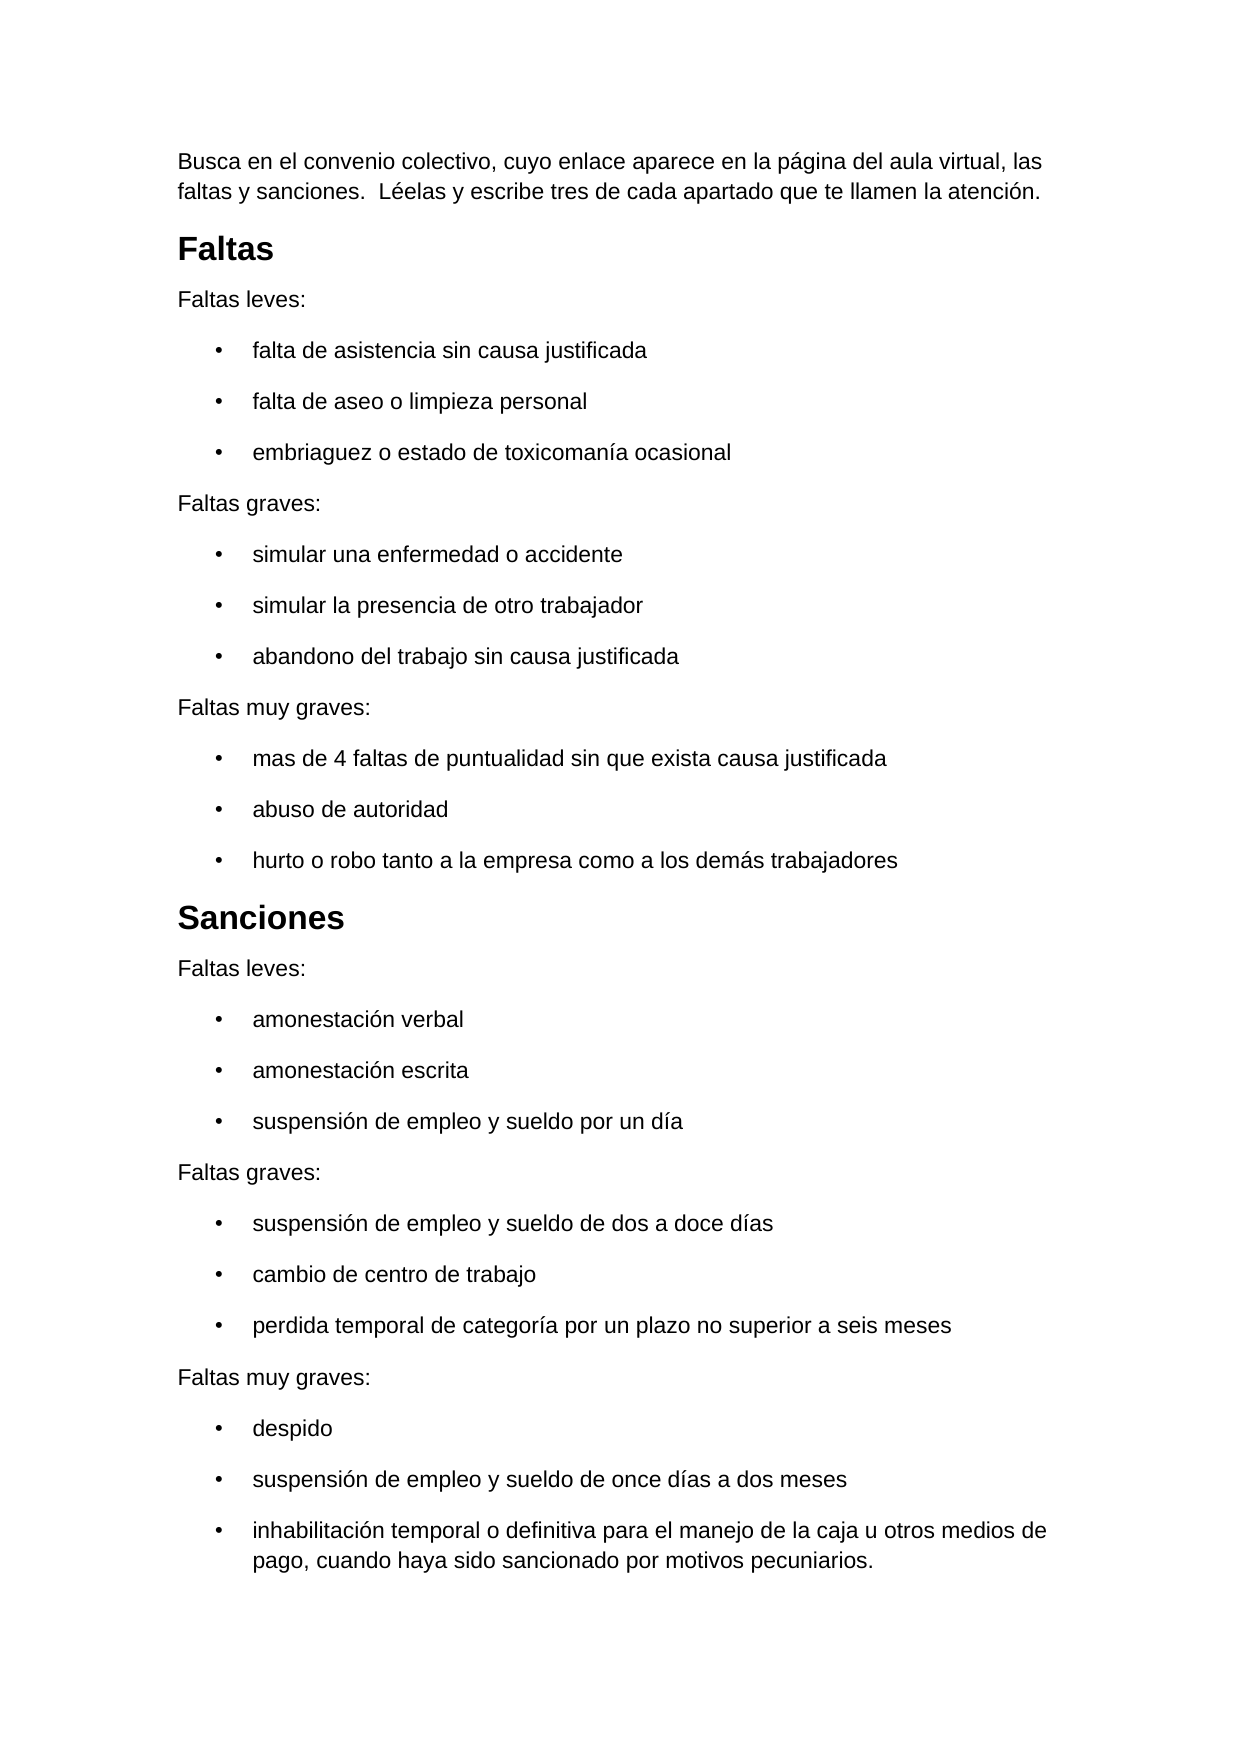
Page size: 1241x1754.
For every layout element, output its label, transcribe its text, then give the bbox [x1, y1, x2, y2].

text Faltas leves: [177, 955, 1063, 981]
list amonestación escrita [215, 1057, 1063, 1083]
list suspensión de empleo y sueldo de dos a doce días [215, 1210, 1063, 1237]
list perdida temporal de categoría por un plazo no superior a seis meses [215, 1312, 1063, 1339]
text Busca en el convenio colectivo, cuyo enlace aparece en la página del aula virtual, las faltas y sanciones. Léelas y escribe tres de cada apartado que te llamen la atención. [177, 148, 1063, 204]
list hurto o robo tanto a la empresa como a los demás trabajadores [215, 847, 1063, 873]
subtitle Sanciones [177, 898, 1063, 937]
text Faltas graves: [177, 1159, 1063, 1186]
list inhabilitación temporal o definitiva para el manejo de la caja u otros medios de pago, cuando haya sido sancionado por motivos pecuniarios. [215, 1517, 1063, 1573]
list falta de aseo o limpieza personal [215, 388, 1063, 414]
list suspensión de empleo y sueldo de once días a dos meses [215, 1466, 1063, 1492]
list mas de 4 faltas de puntualidad sin que exista causa justificada [215, 745, 1063, 771]
list falta de asistencia sin causa justificada [215, 337, 1063, 363]
text Faltas leves: [177, 286, 1063, 312]
list abuso de autoridad [215, 796, 1063, 822]
subtitle Faltas [177, 229, 1063, 267]
list abandono del trabajo sin causa justificada [215, 643, 1063, 669]
list simular una enfermedad o accidente [215, 541, 1063, 567]
text Faltas muy graves: [177, 694, 1063, 720]
list suspensión de empleo y sueldo por un día [215, 1108, 1063, 1134]
list despido [215, 1414, 1063, 1441]
list cambio de centro de trabajo [215, 1261, 1063, 1288]
list amonestación verbal [215, 1006, 1063, 1032]
text Faltas muy graves: [177, 1363, 1063, 1390]
list simular la presencia de otro trabajador [215, 592, 1063, 618]
list embriaguez o estado de toxicomanía ocasional [215, 439, 1063, 465]
text Faltas graves: [177, 490, 1063, 516]
